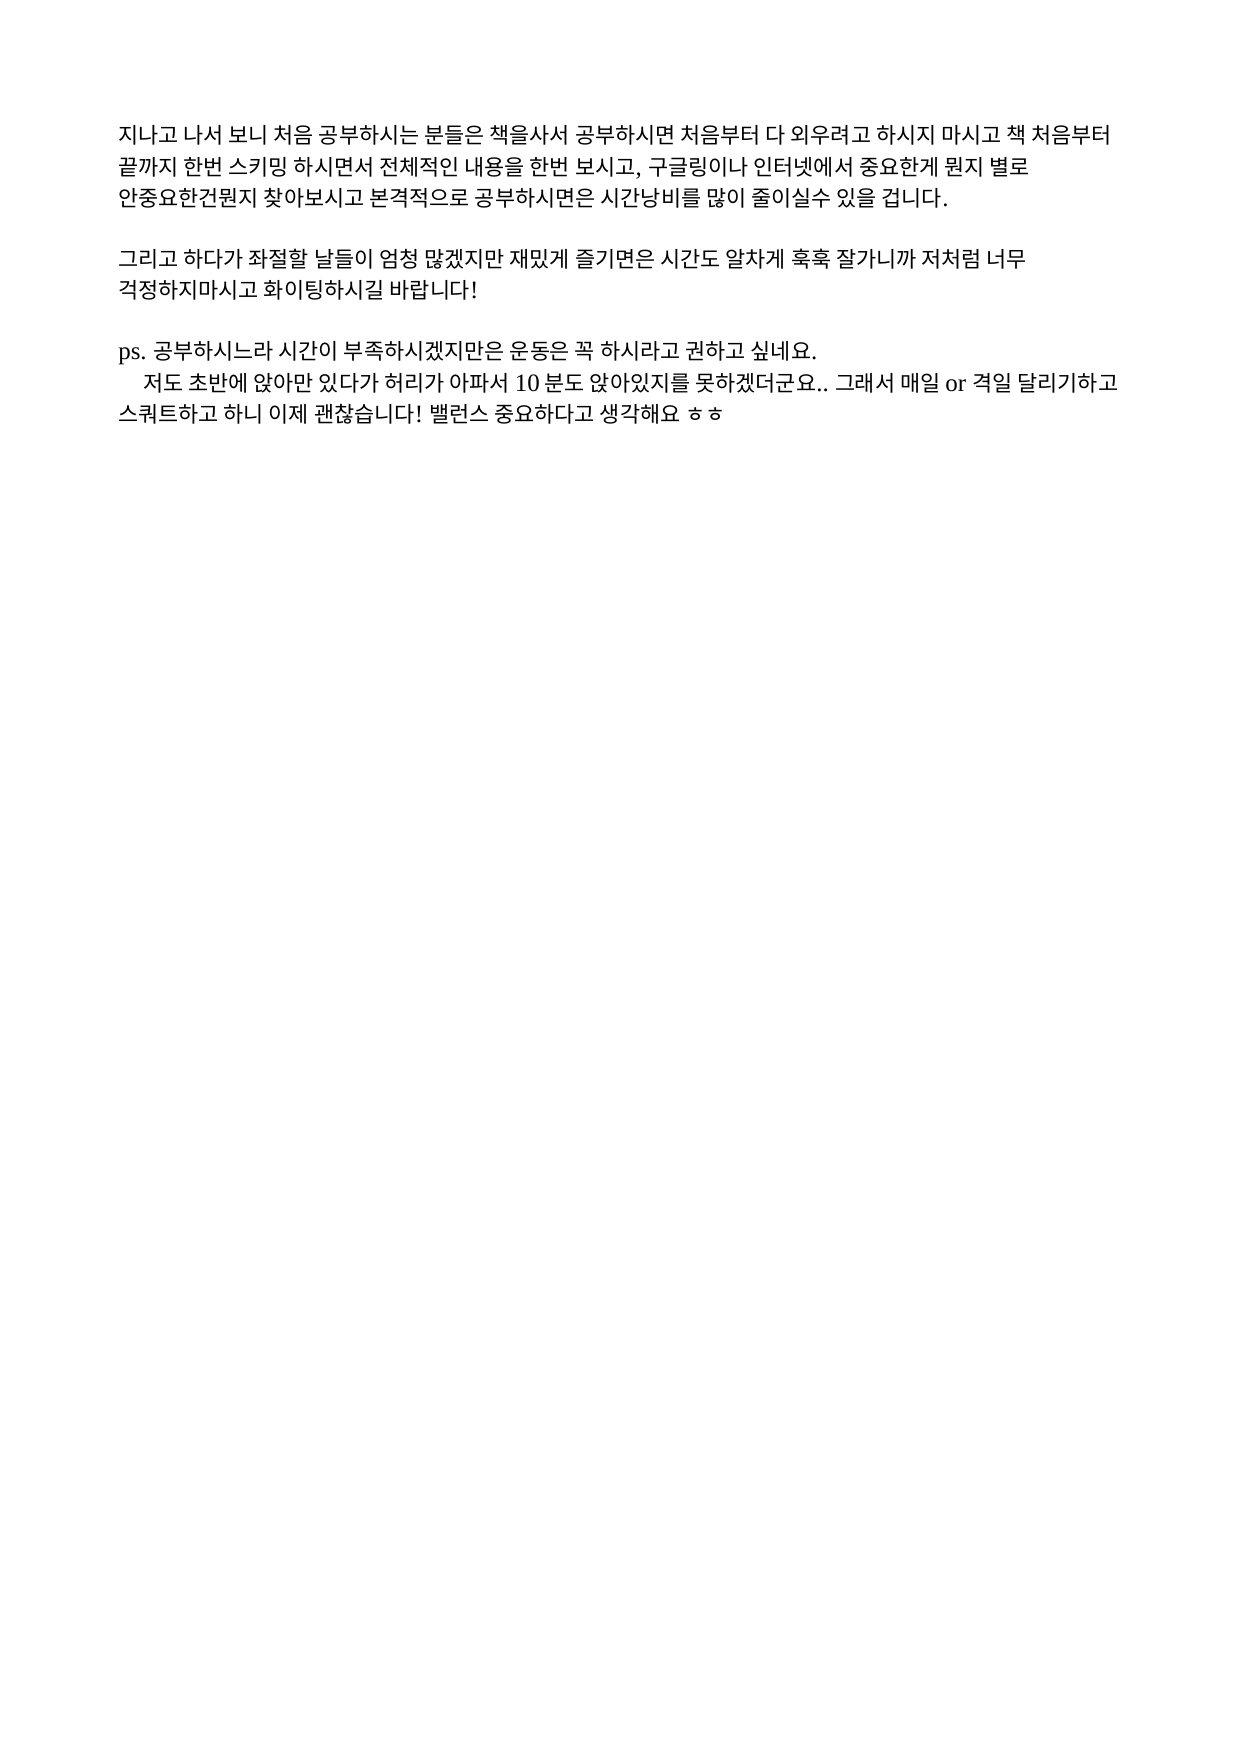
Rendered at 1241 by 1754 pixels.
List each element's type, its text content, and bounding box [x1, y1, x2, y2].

text 지나고 나서 보니 처음 공부하시는 분들은 책을사서 공부하시면 처음부터 다 외우려고 하시지 마시고 책 처음부터 끝까지 한번 스키밍 하시면서 전체적인 내용을 한번 보시고, 구글링이나 인터넷에서 중요한게 뭔지 별로 안중요한건뭔지 찾아보시고 본격적으로 공부하시면은 시간낭비를 많이 줄이실수 있을 겁니다. [118, 118, 1122, 213]
text 그리고 하다가 좌절할 날들이 엄청 많겠지만 재밌게 즐기면은 시간도 알차게 훅훅 잘가니까 저처럼 너무 걱정하지마시고 화이팅하시길 바랍니다! [118, 242, 1122, 305]
text ps. 공부하시느라 시간이 부족하시겠지만은 운동은 꼭 하시라고 권하고 싶네요. [118, 334, 1122, 366]
text 저도 초반에 앉아만 있다가 허리가 아파서 10분도 앉아있지를 못하겠더군요.. 그래서 매일 or 격일 달리기하고 스쿼트하고 하니 이제 괜찮습니다! 밸런스 중요하다고 생각해요 ㅎㅎ [118, 366, 1122, 429]
